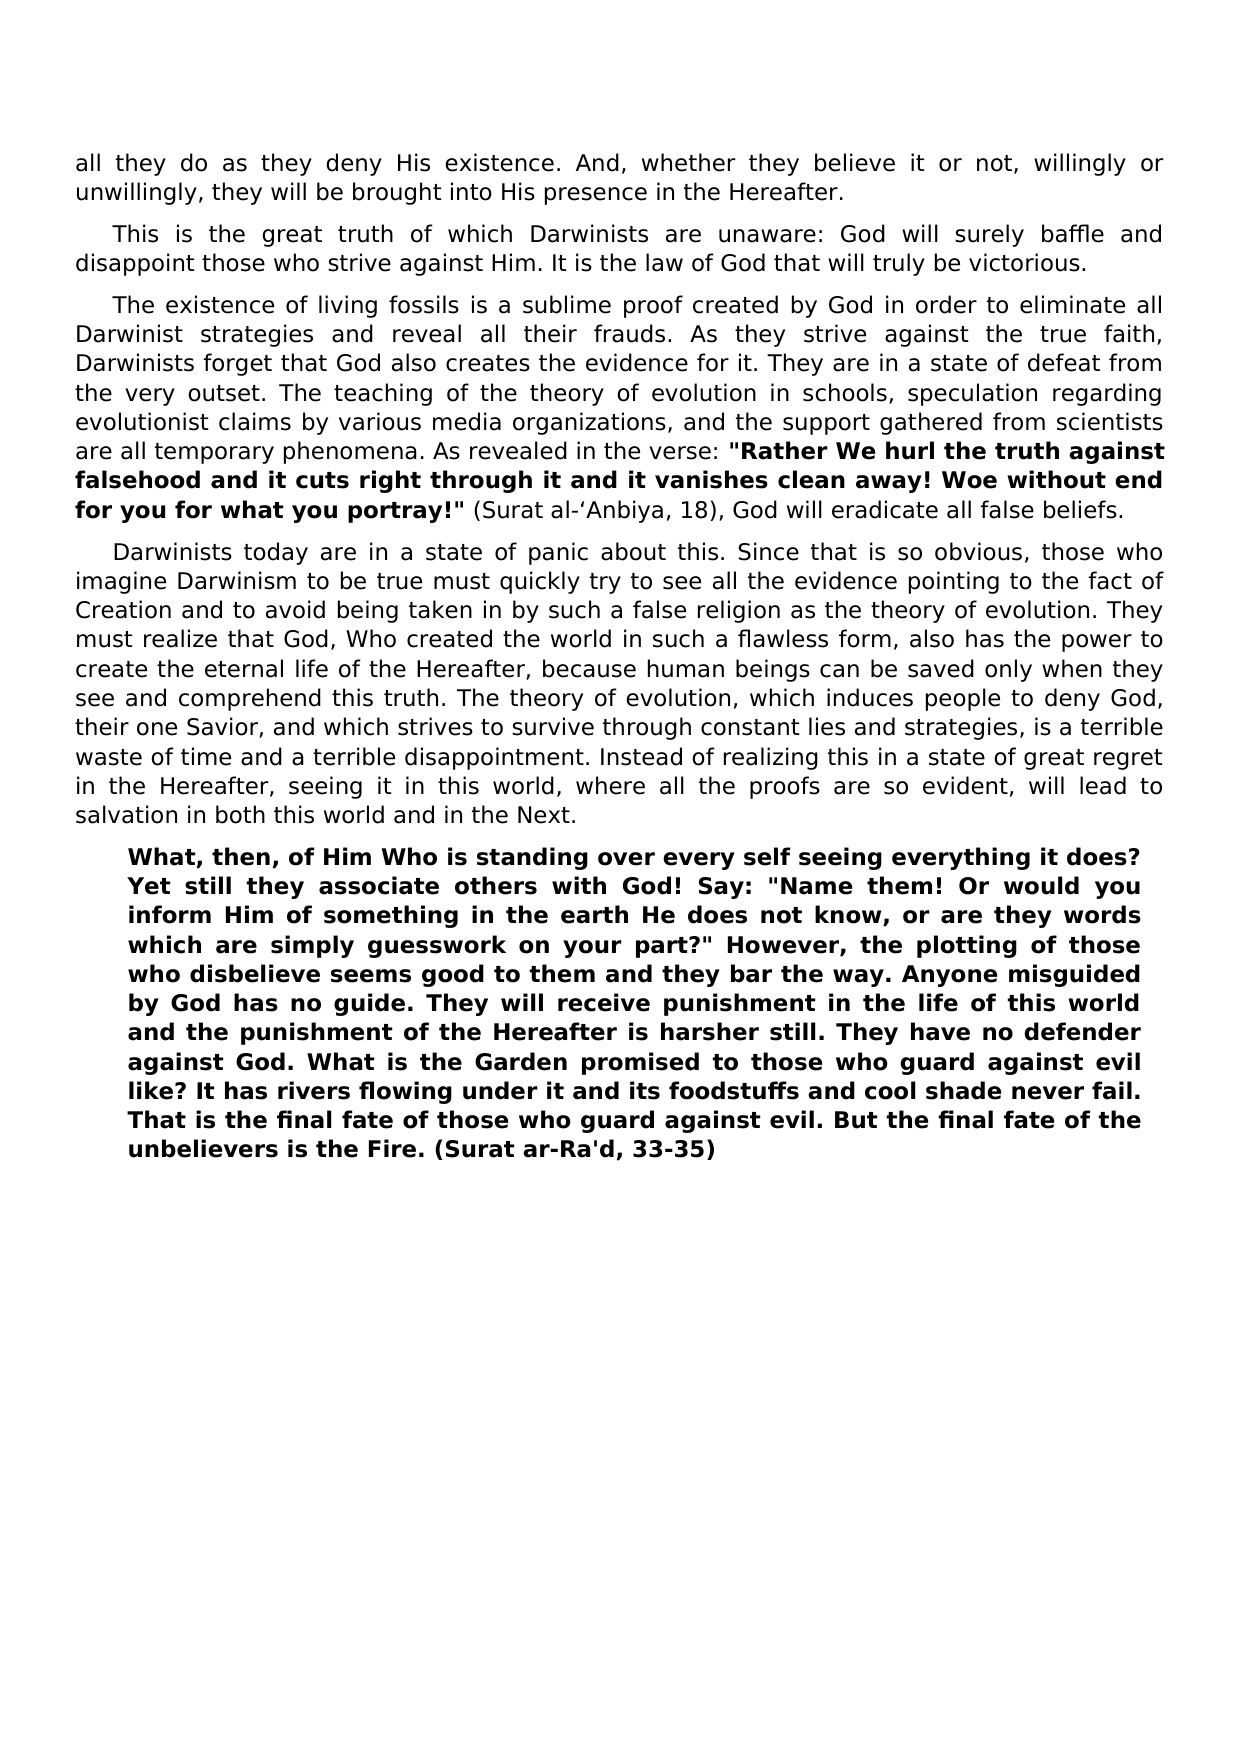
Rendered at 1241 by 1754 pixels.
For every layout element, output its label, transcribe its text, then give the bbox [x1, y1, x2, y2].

text The existence of living fossils is a sublime proof created by God in order to eliminate all Darwinist strategies and reveal all their frauds. As they strive against the true faith, Darwinists forget that God also creates the evidence for it. They are in a state of defeat from the very outset. The teaching of the theory of evolution in schools, speculation regarding evolutionist claims by various media organizations, and the support gathered from scientists are all temporary phenomena. As revealed in the verse: "Rather We hurl the truth against falsehood and it cuts right through it and it vanishes clean away! Woe without end for you for what you portray!" (Surat al-‘Anbiya, 18), God will eradicate all false beliefs. [75, 292, 1165, 524]
text Darwinists today are in a state of panic about this. Since that is so obvious, those who imagine Darwinism to be true must quickly try to see all the evidence pointing to the fact of Creation and to avoid being taken in by such a false religion as the theory of evolution. They must realize that God, Who created the world in such a flawless form, also has the power to create the eternal life of the Hereafter, because human beings can be saved only when they see and comprehend this truth. The theory of evolution, which induces people to deny God, their one Savior, and which strives to survive through constant lies and strategies, is a terrible waste of time and a terrible disappointment. Instead of realizing this in a state of great regret in the Hereafter, seeing it in this world, where all the proofs are so evident, will lead to salvation in both this world and in the Next. [75, 539, 1165, 829]
text all they do as they deny His existence. And, whether they believe it or not, willingly or unwillingly, they will be brought into His presence in the Hereafter. [75, 150, 1165, 206]
text This is the great truth of which Darwinists are unaware: God will surely baffle and disappoint those who strive against Him. It is the law of God that will truly be victorious. [75, 221, 1165, 277]
text What, then, of Him Who is standing over every self seeing everything it does? Yet still they associate others with God! Say: "Name them! Or would you inform Him of something in the earth He does not know, or are they words which are simply guesswork on your part?" However, the plotting of those who disbelieve seems good to them and they bar the way. Anyone misguided by God has no guide. They will receive punishment in the life of this world and the punishment of the Hereafter is harsher still. They have no defender against God. What is the Garden promised to those who guard against evil like? It has rivers flowing under it and its foodstuffs and cool shade never fail. That is the final fate of those who guard against evil. But the final fate of the unbelievers is the Fire. (Surat ar-Ra'd, 33-35) [127, 844, 1143, 1163]
